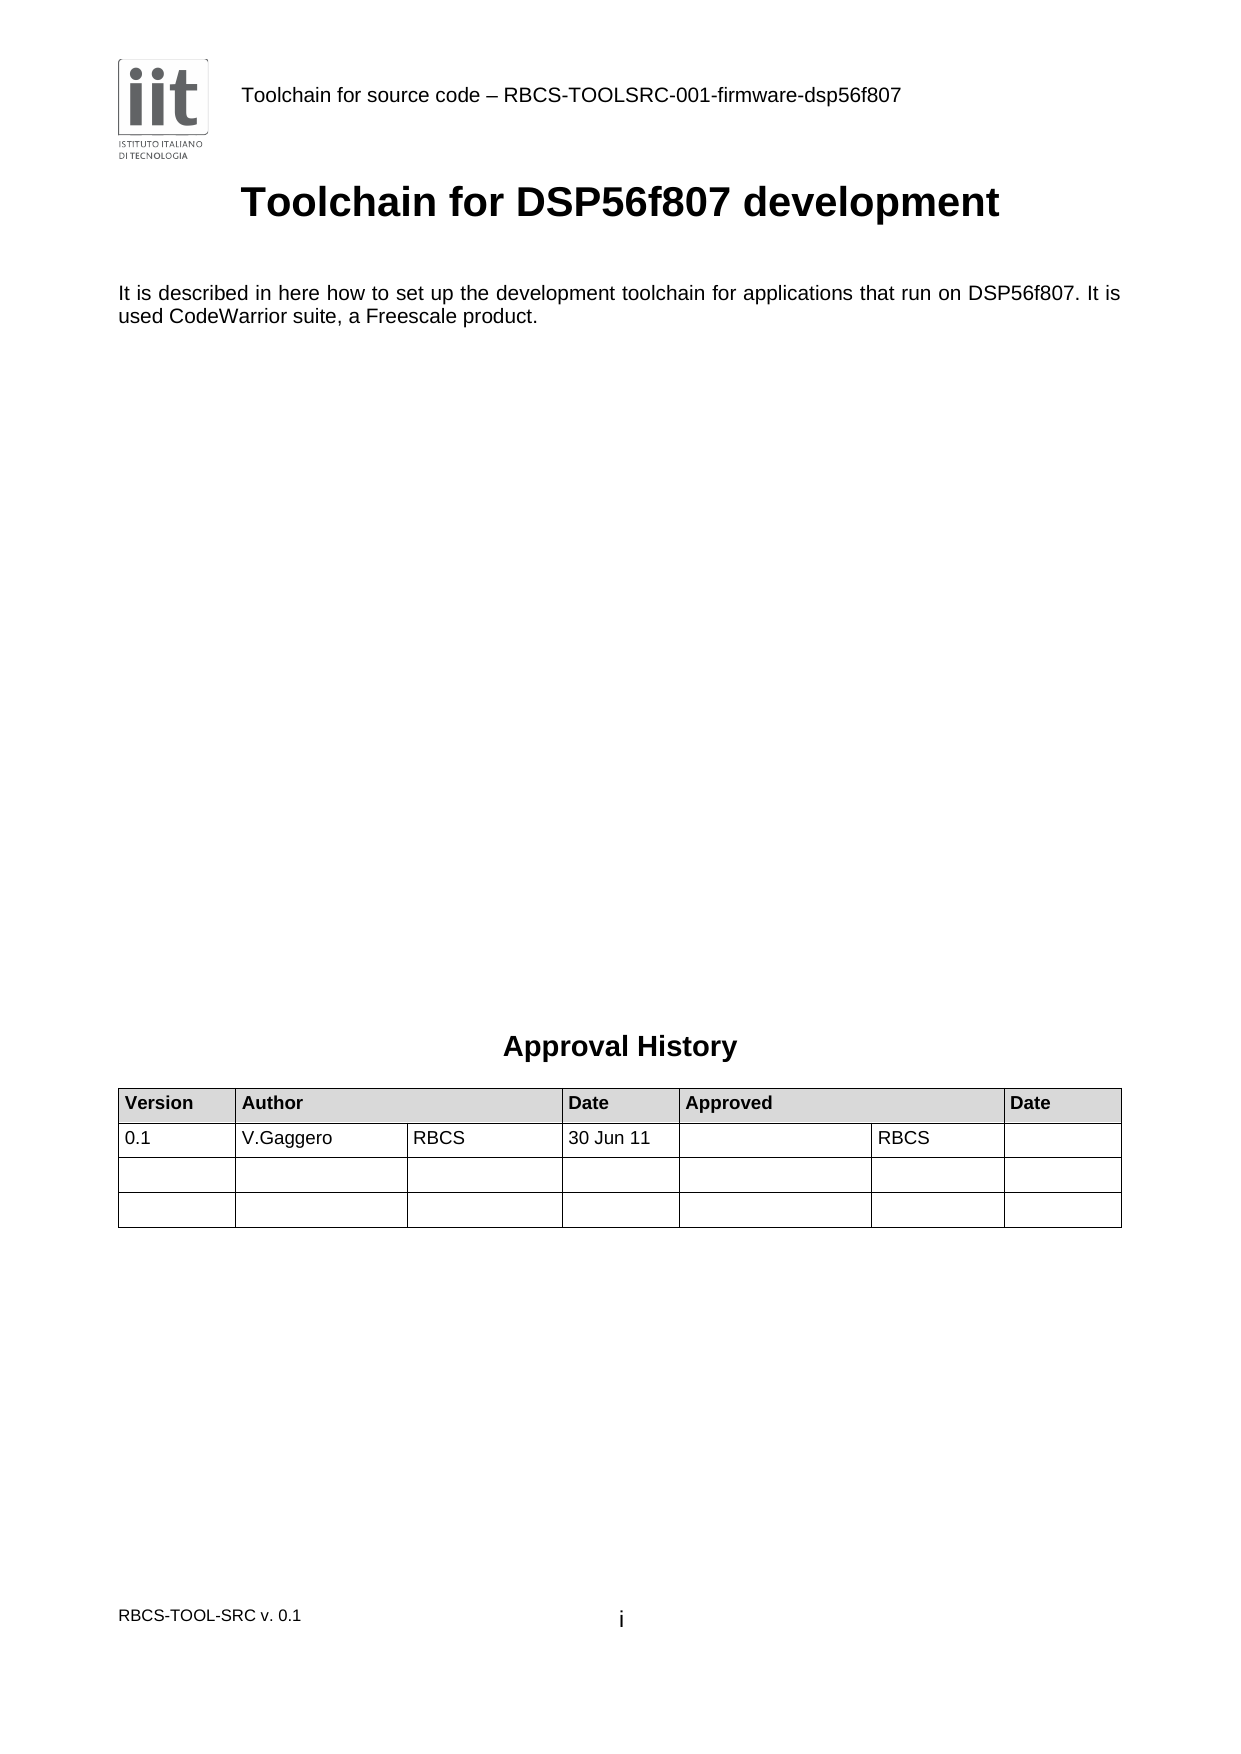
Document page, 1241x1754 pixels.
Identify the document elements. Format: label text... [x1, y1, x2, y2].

table_cell [408, 1158, 562, 1192]
table_cell [408, 1193, 562, 1227]
table_cell [563, 1158, 679, 1192]
table_cell [872, 1193, 1004, 1227]
table_cell V.Gaggero [236, 1124, 407, 1157]
table_cell [680, 1158, 871, 1192]
table_header Author [236, 1089, 562, 1122]
table_cell [236, 1193, 407, 1227]
table_cell 30 Jun 11 [563, 1124, 679, 1157]
table_cell [680, 1193, 871, 1227]
table_cell [680, 1124, 871, 1157]
table_cell [119, 1158, 235, 1192]
table_header Approved [680, 1089, 1004, 1122]
table_header Version [119, 1089, 235, 1122]
title Approval History [118, 1029, 1122, 1063]
table_cell [1005, 1193, 1121, 1227]
text Toolchain for DSP56f807 development [118, 177, 1122, 225]
text It is described in here how to set up the development toolchain for applications that run on DSP56f807. It is used CodeWarrior suite, a Freescale product. [118, 280, 1122, 328]
table_header Date [563, 1089, 679, 1122]
table_cell [1005, 1124, 1121, 1157]
table_header Date [1005, 1089, 1121, 1122]
table_cell [236, 1158, 407, 1192]
table_cell RBCS [408, 1124, 562, 1157]
table_cell [563, 1193, 679, 1227]
table_cell [119, 1193, 235, 1227]
table_cell RBCS [872, 1124, 1004, 1157]
table_cell [1005, 1158, 1121, 1192]
table_cell 0.1 [119, 1124, 235, 1157]
table_cell [872, 1158, 1004, 1192]
